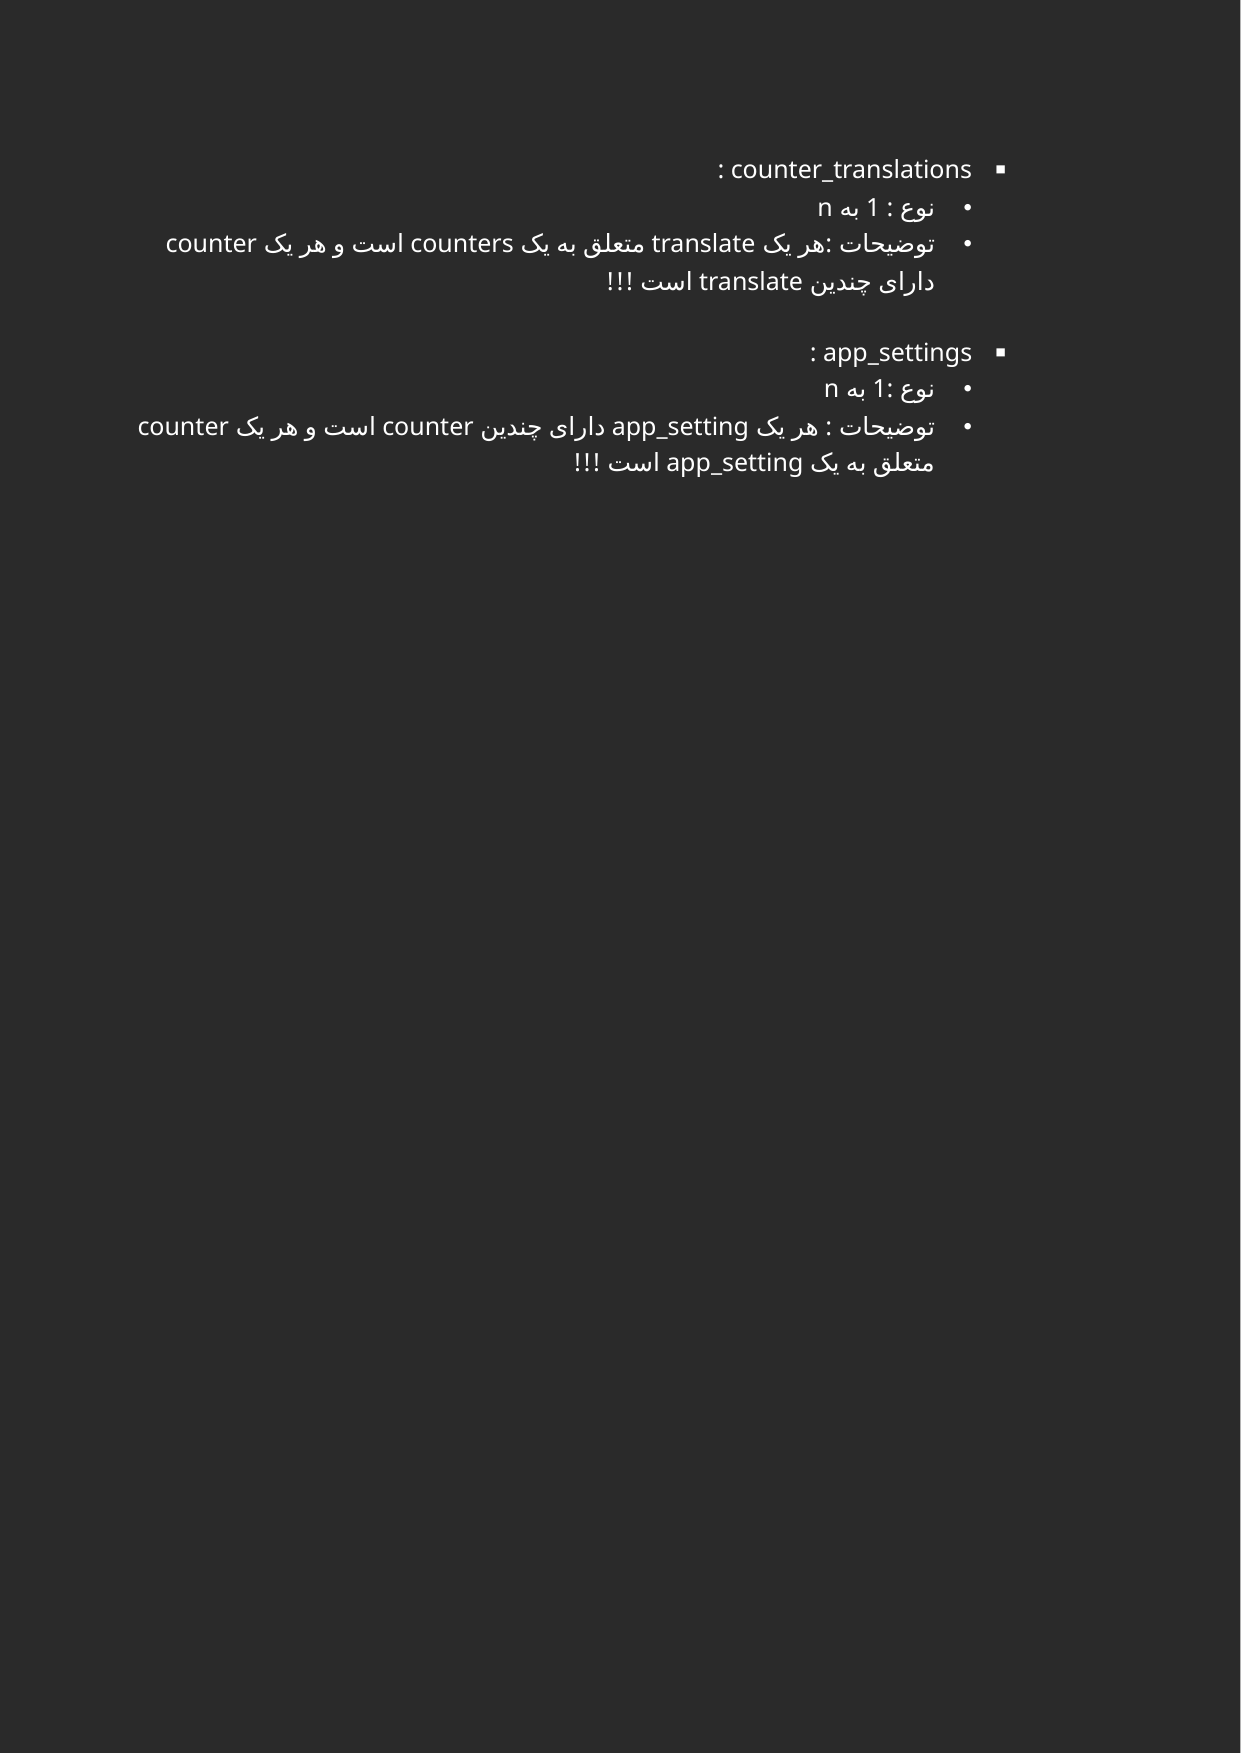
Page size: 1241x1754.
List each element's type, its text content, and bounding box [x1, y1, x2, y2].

list توضیحات :‌هر یک translate متعلق به یک counters است و هر یک counter دارای چندین translate است !!! [118, 226, 972, 300]
list نوع : 1 به n [118, 189, 972, 226]
list نوع :‌1 به n [118, 371, 972, 408]
list counter_translations : [118, 152, 1010, 189]
list توضیحات :‌ هر یک app_setting دارای چندین counter است و هر یک counter متعلق به یک app_setting است !!! [118, 408, 972, 482]
list app_settings : [118, 334, 1010, 371]
